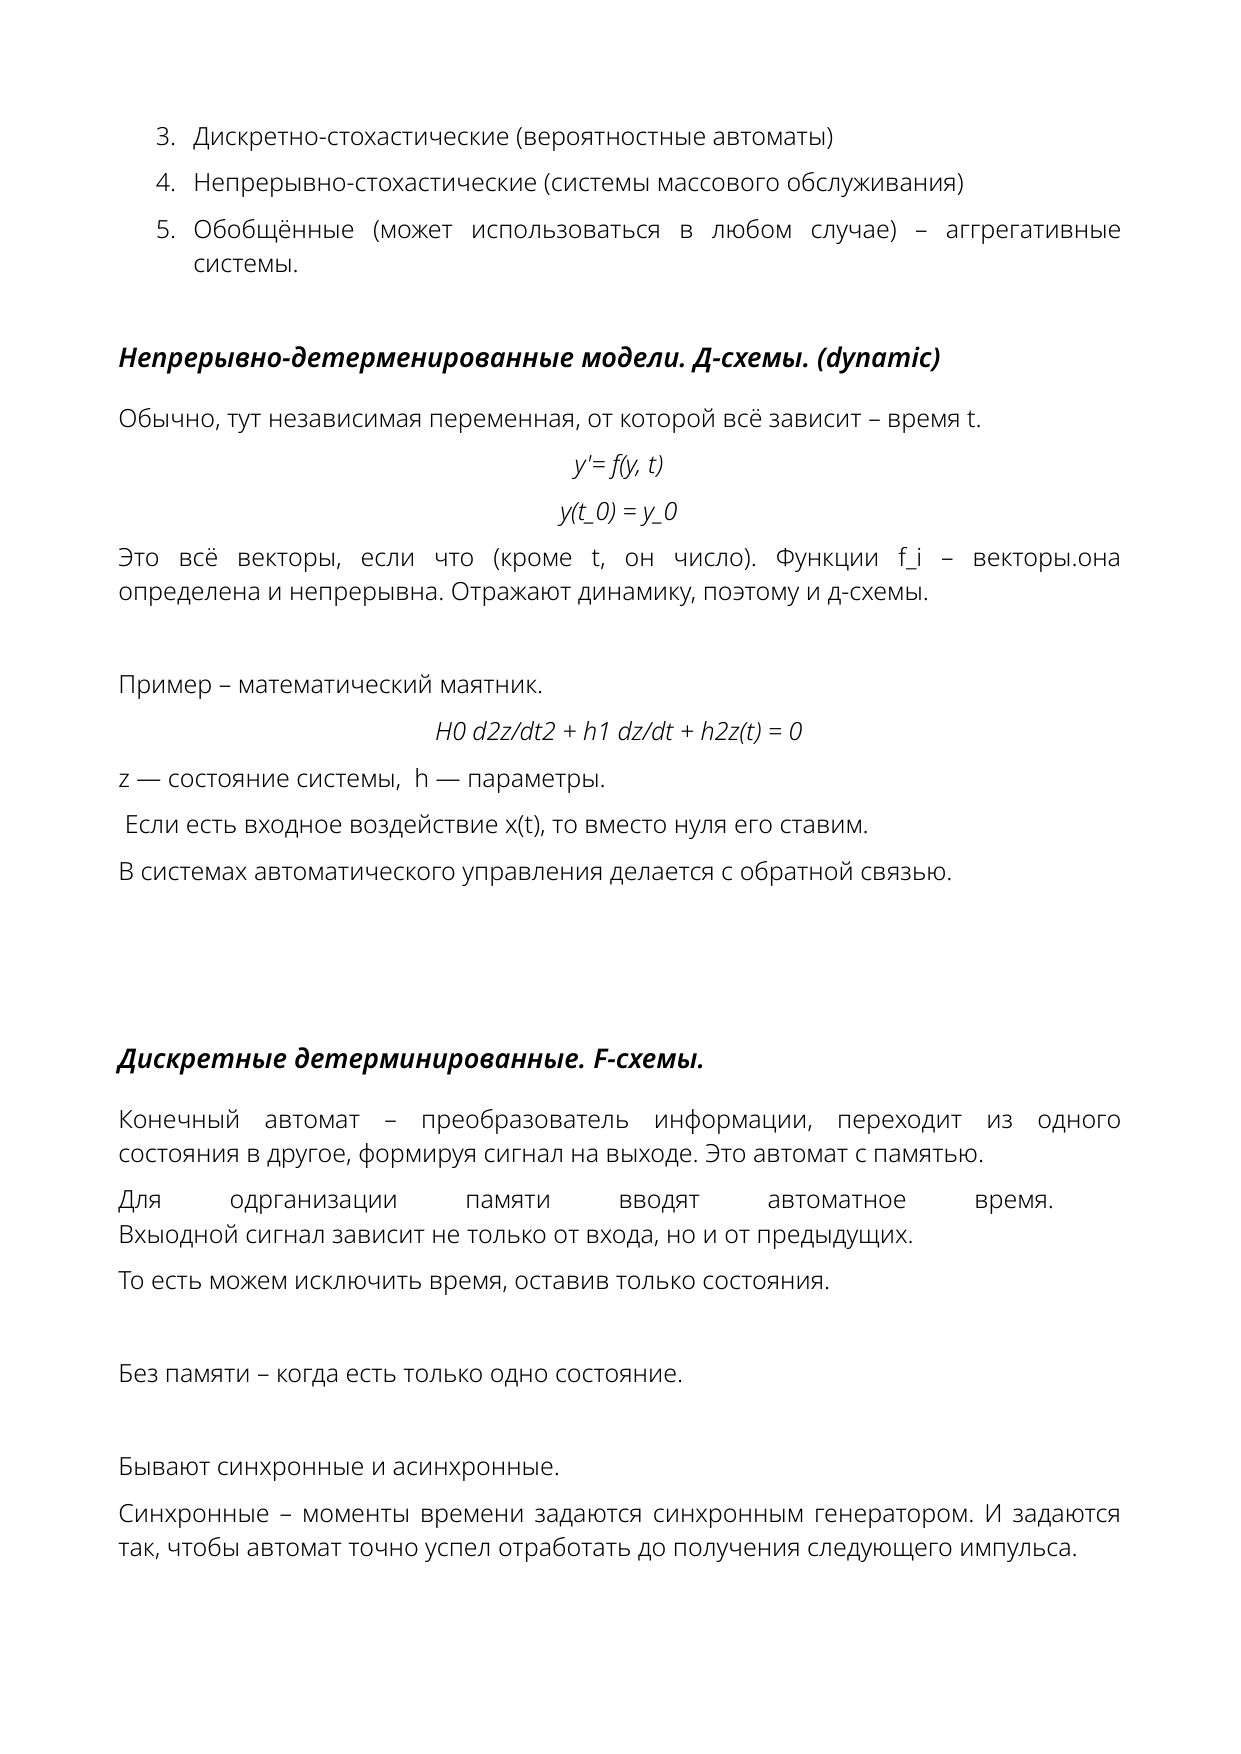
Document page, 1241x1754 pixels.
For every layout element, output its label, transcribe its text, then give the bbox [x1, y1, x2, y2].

text Конечный автомат – преобразователь информации, переходит из одного состояния в другое, формируя сигнал на выходе. Это автомат с памятью. [118, 1102, 1122, 1170]
text H0 d2z/dt2 + h1 dz/dt + h2z(t) = 0 [118, 714, 1122, 748]
list Обобщённые (может использоваться в любом случае) – аггрегативные системы. [156, 211, 1122, 279]
text y(t_0) = y_0 [118, 493, 1122, 527]
text y'= f(y, t) [118, 447, 1122, 481]
subtitle Непрерывно-детерменированные модели. Д-схемы. (dynamic) [118, 338, 1122, 375]
text Пример – математический маятник. [118, 667, 1122, 701]
text Без памяти – когда есть только одно состояние. [118, 1356, 1122, 1390]
subtitle Дискретные детерминированные. F-схемы. [118, 1040, 1122, 1077]
text Синхронные – моменты времени задаются синхронным генератором. И задаются так, чтобы автомат точно успел отработать до получения следующего импульса. [118, 1496, 1122, 1564]
list Дискретно-стохастические (вероятностные автоматы) [156, 118, 1122, 152]
text z — состояние системы, h — параметры. [118, 760, 1122, 794]
text Бывают синхронные и асинхронные. [118, 1449, 1122, 1483]
text Обычно, тут независимая переменная, от которой всё зависит – время t. [118, 400, 1122, 434]
text То есть можем исключить время, оставив только состояния. [118, 1263, 1122, 1297]
list Непрерывно-стохастические (системы массового обслуживания) [156, 165, 1122, 199]
text Для одрганизации памяти вводят автоматное время. Вхыодной сигнал зависит не только от входа, но и от предыдущих. [118, 1182, 1122, 1250]
text Это всё векторы, если что (кроме t, он число). Функции f_i – векторы.она определена и непрерывна. Отражают динамику, поэтому и д-схемы. [118, 540, 1122, 608]
text В системах автоматического управления делается с обратной связью. [118, 853, 1122, 887]
text Если есть входное воздействие x(t), то вместо нуля его ставим. [118, 807, 1122, 841]
